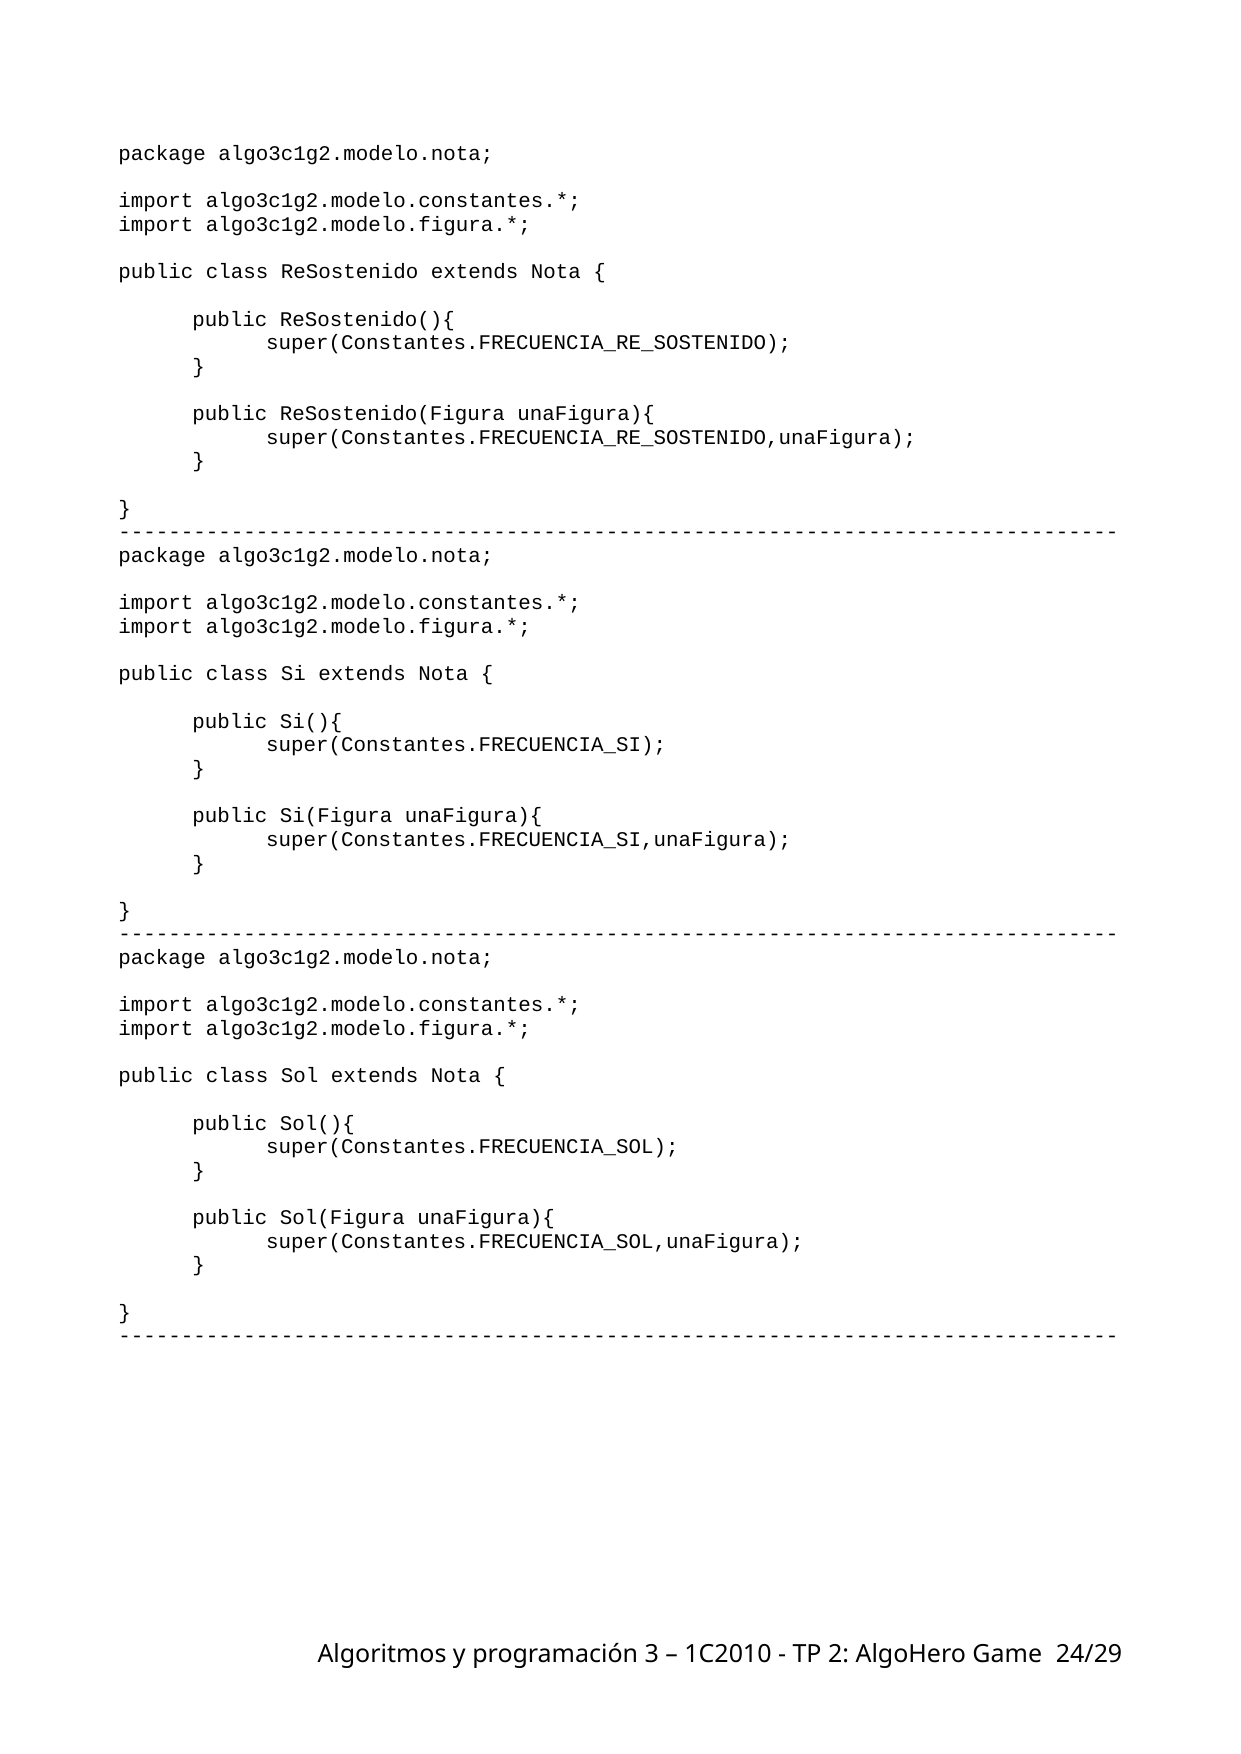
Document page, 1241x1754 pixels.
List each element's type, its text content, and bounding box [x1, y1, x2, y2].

text super(Constantes.FRECUENCIA_SOL,unaFigura); [118, 1231, 1122, 1254]
text } [118, 1160, 1122, 1183]
text public Sol(){ [118, 1113, 1122, 1136]
text } [118, 451, 1122, 474]
text package algo3c1g2.modelo.nota; [118, 545, 1122, 569]
text } [118, 758, 1122, 782]
text package algo3c1g2.modelo.nota; [118, 947, 1122, 971]
text super(Constantes.FRECUENCIA_SOL); [118, 1136, 1122, 1160]
text public Si(){ [118, 711, 1122, 734]
text } [118, 852, 1122, 876]
text super(Constantes.FRECUENCIA_RE_SOSTENIDO,unaFigura); [118, 427, 1122, 451]
text import algo3c1g2.modelo.constantes.*; [118, 190, 1122, 214]
text public ReSostenido(){ [118, 309, 1122, 332]
text import algo3c1g2.modelo.constantes.*; [118, 994, 1122, 1018]
text super(Constantes.FRECUENCIA_SI,unaFigura); [118, 829, 1122, 852]
text public Sol(Figura unaFigura){ [118, 1207, 1122, 1231]
text } [118, 356, 1122, 379]
text -------------------------------------------------------------------------------- [118, 923, 1122, 947]
text -------------------------------------------------------------------------------- [118, 1325, 1122, 1349]
text super(Constantes.FRECUENCIA_SI); [118, 734, 1122, 758]
text import algo3c1g2.modelo.figura.*; [118, 214, 1122, 238]
text } [118, 900, 1122, 923]
text package algo3c1g2.modelo.nota; [118, 143, 1122, 167]
text super(Constantes.FRECUENCIA_RE_SOSTENIDO); [118, 332, 1122, 356]
text import algo3c1g2.modelo.figura.*; [118, 1018, 1122, 1042]
text public Si(Figura unaFigura){ [118, 805, 1122, 829]
text public class Sol extends Nota { [118, 1065, 1122, 1089]
text import algo3c1g2.modelo.constantes.*; [118, 592, 1122, 616]
text import algo3c1g2.modelo.figura.*; [118, 616, 1122, 640]
text } [118, 1302, 1122, 1325]
text public class ReSostenido extends Nota { [118, 261, 1122, 285]
text public ReSostenido(Figura unaFigura){ [118, 403, 1122, 427]
text -------------------------------------------------------------------------------- [118, 521, 1122, 545]
text public class Si extends Nota { [118, 663, 1122, 687]
text } [118, 1254, 1122, 1278]
text } [118, 498, 1122, 521]
